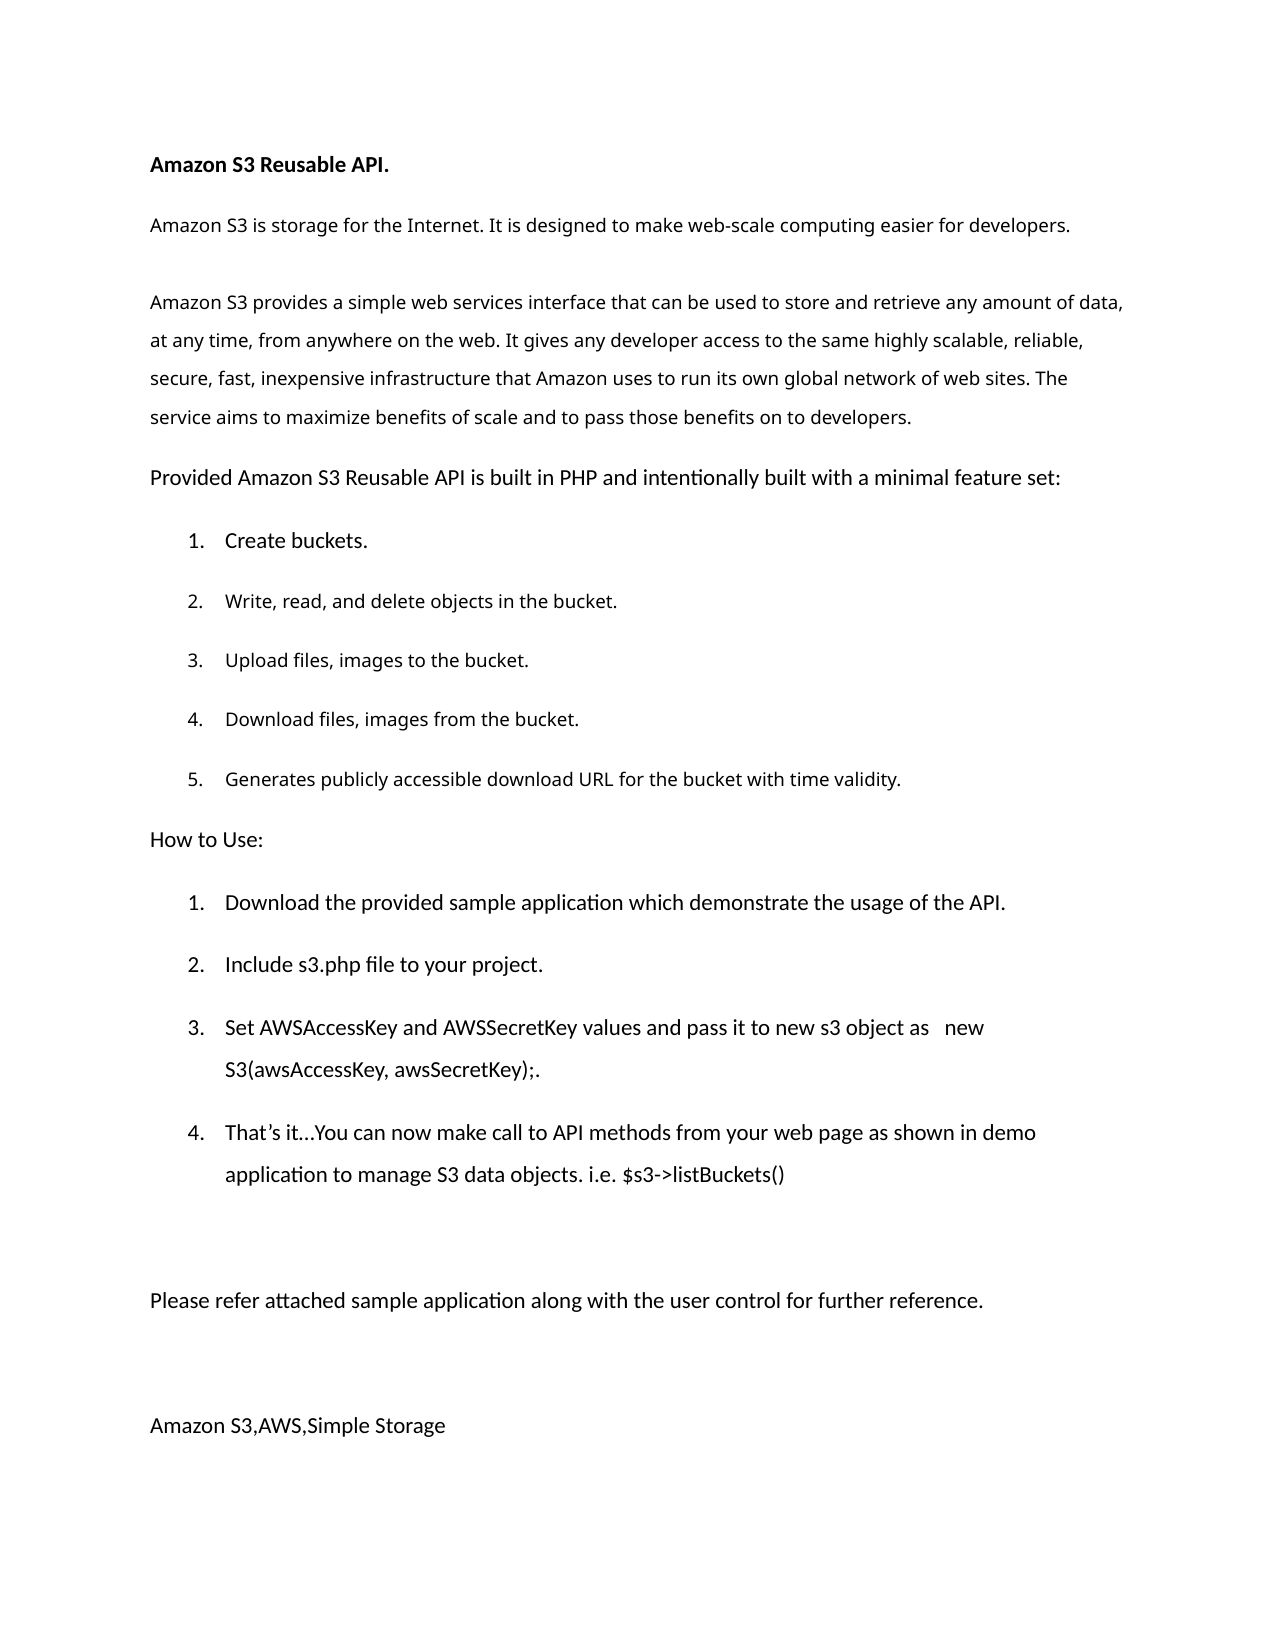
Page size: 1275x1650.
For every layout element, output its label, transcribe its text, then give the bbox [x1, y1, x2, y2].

list That’s it…You can now make call to API methods from your web page as shown in demo application to manage S3 data objects. i.e. $s3->listBuckets() [187, 1118, 1125, 1188]
list Set AWSAccessKey and AWSSecretKey values and pass it to new s3 object as new S3(awsAccessKey, awsSecretKey);. [187, 1013, 1125, 1083]
list Upload files, images to the bucket. [187, 648, 1125, 673]
list Include s3.php file to your project. [187, 951, 1125, 978]
text Provided Amazon S3 Reusable API is built in PHP and intentionally built with a minimal feature set: [150, 463, 1125, 491]
text How to Use: [150, 825, 1125, 853]
list Generates publicly accessible download URL for the bucket with time validity. [187, 766, 1125, 791]
list Download files, images from the bucket. [187, 707, 1125, 732]
list Download the provided sample application which demonstrate the usage of the API. [187, 888, 1125, 916]
text Amazon S3,AWS,Simple Storage [150, 1411, 1125, 1439]
list Create buckets. [187, 526, 1125, 554]
text Amazon S3 Reusable API. [150, 150, 1125, 178]
text Please refer attached sample application along with the user control for further reference. [150, 1286, 1125, 1314]
text Amazon S3 is storage for the Internet. It is designed to make web-scale computing easier for developers. Amazon S3 provides a simple web services interface that can be used to store and retrieve any amount of data, at any time, from anywhere on the web. It gives any developer access to the same highly scalable, reliable, secure, fast, inexpensive infrastructure that Amazon uses to run its own global network of web sites. The service aims to maximize benefits of scale and to pass those benefits on to developers. [150, 213, 1125, 429]
list Write, read, and delete objects in the bucket. [187, 589, 1125, 614]
